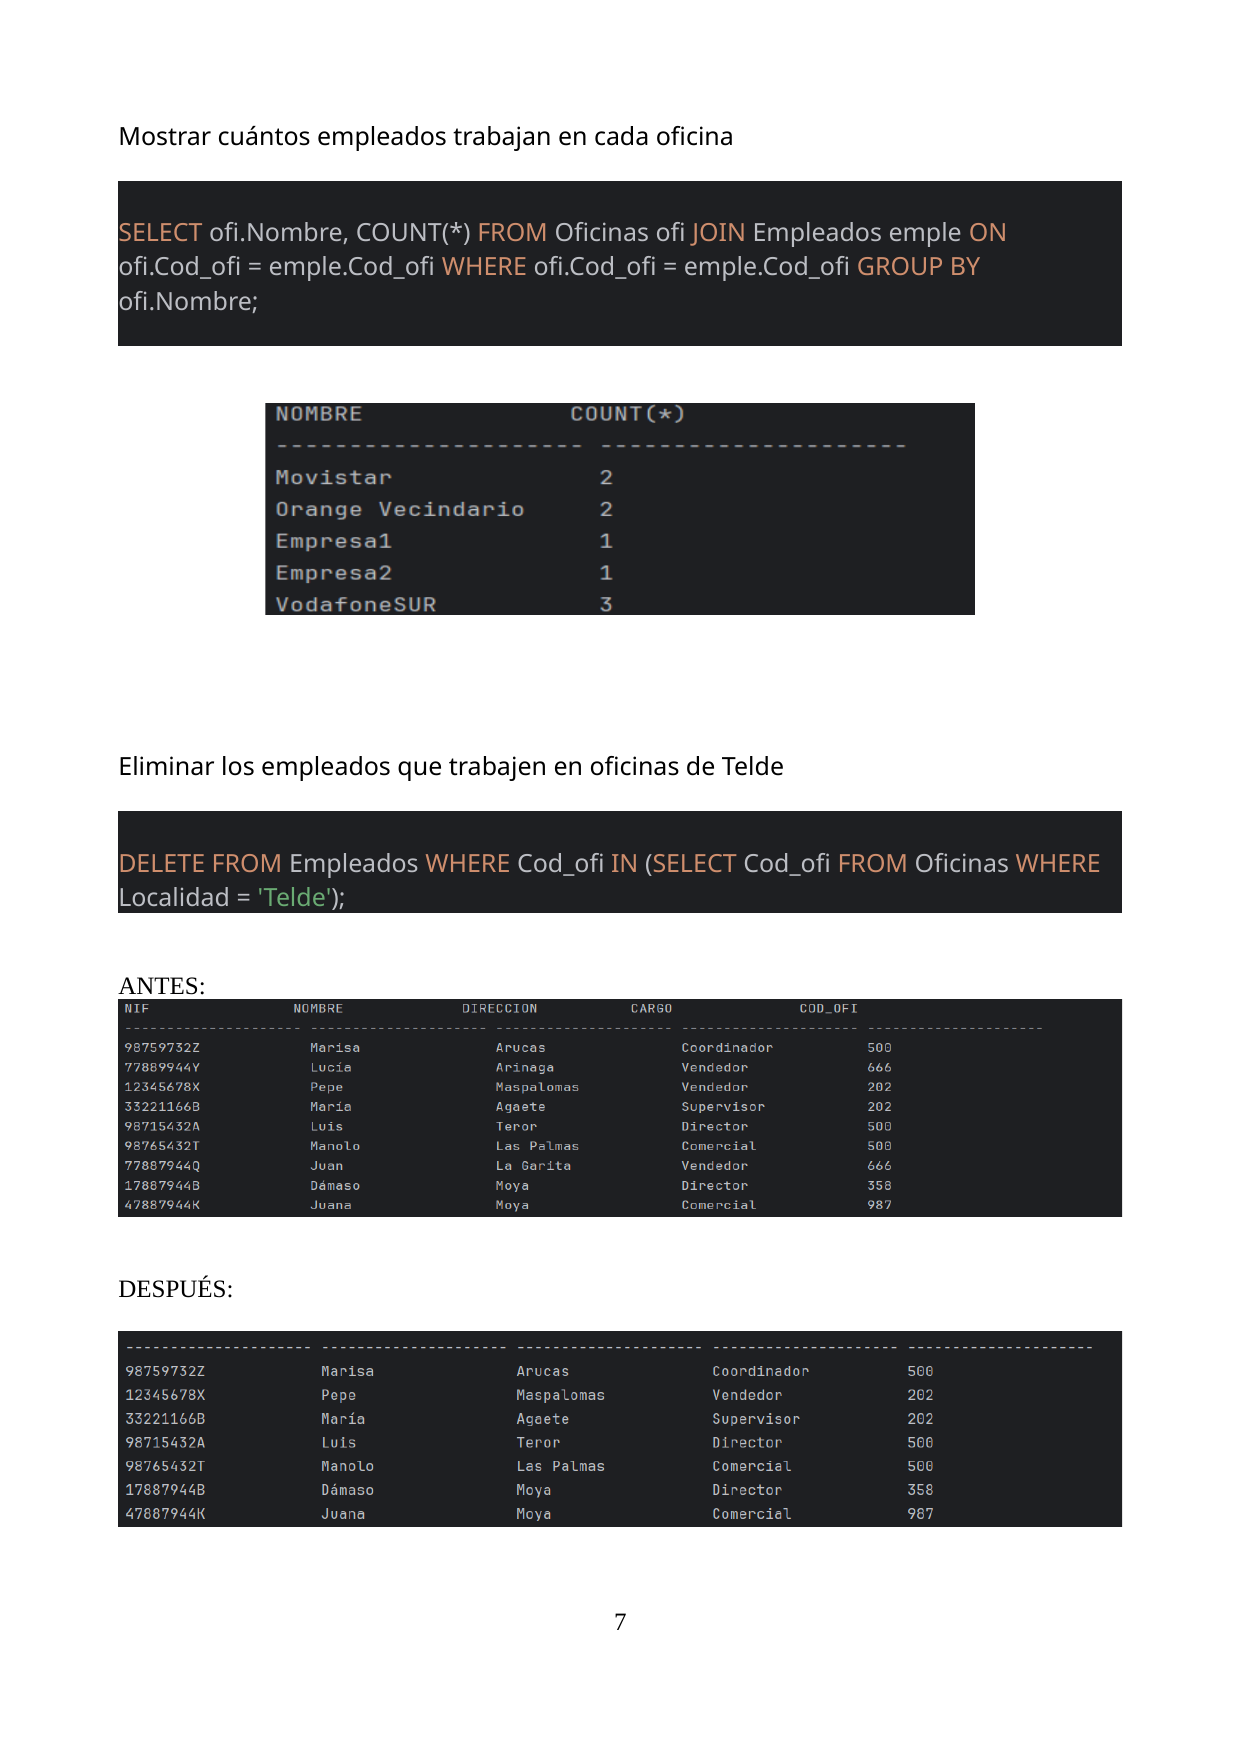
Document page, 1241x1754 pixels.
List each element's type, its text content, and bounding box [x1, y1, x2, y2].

text ANTES: [118, 971, 1122, 999]
text Mostrar cuántos empleados trabajan en cada oficina [118, 118, 1122, 152]
picture [118, 999, 1123, 1217]
picture [265, 403, 975, 615]
picture [118, 1331, 1123, 1527]
text DESPUÉS: [118, 1274, 1122, 1303]
text SELECT ofi.Nombre, COUNT(*) FROM Oficinas ofi JOIN Empleados emple ON ofi.Cod_ofi = emple.Cod_ofi WHERE ofi.Cod_ofi = emple.Cod_ofi GROUP BY ofi.Nombre; [118, 181, 1122, 346]
text DELETE FROM Empleados WHERE Cod_ofi IN (SELECT Cod_ofi FROM Oficinas WHERE Localidad = 'Telde'); [118, 811, 1122, 913]
text Eliminar los empleados que trabajen en oficinas de Telde [118, 748, 1122, 782]
